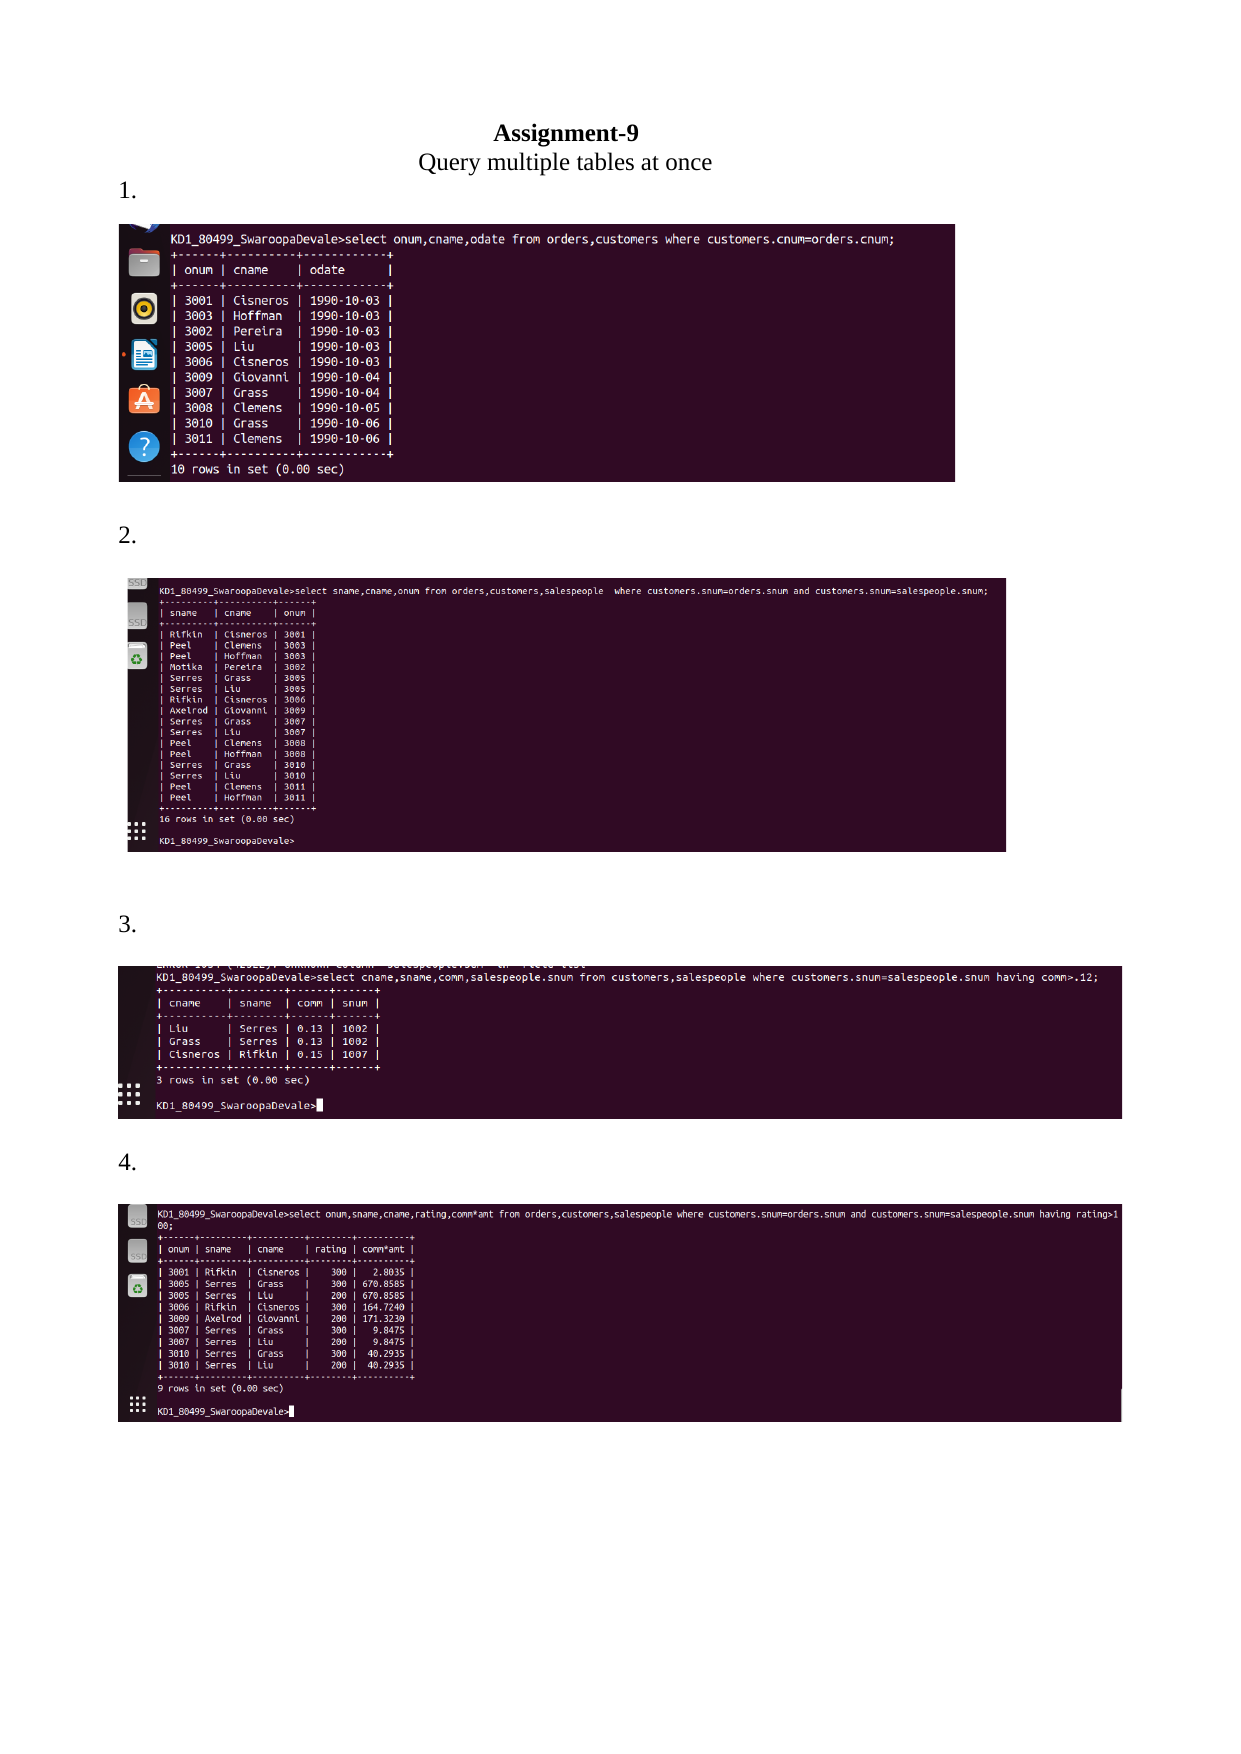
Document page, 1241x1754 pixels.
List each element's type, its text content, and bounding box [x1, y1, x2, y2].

picture [127, 578, 1007, 852]
text Query multiple tables at once [118, 147, 1122, 176]
picture [118, 966, 1123, 1119]
text 2. [118, 521, 1122, 549]
text Assignment-9 [118, 118, 1122, 147]
text 4. [118, 1147, 1122, 1176]
text 1. [118, 176, 1122, 204]
text 3. [118, 909, 1122, 937]
picture [118, 1204, 1123, 1422]
